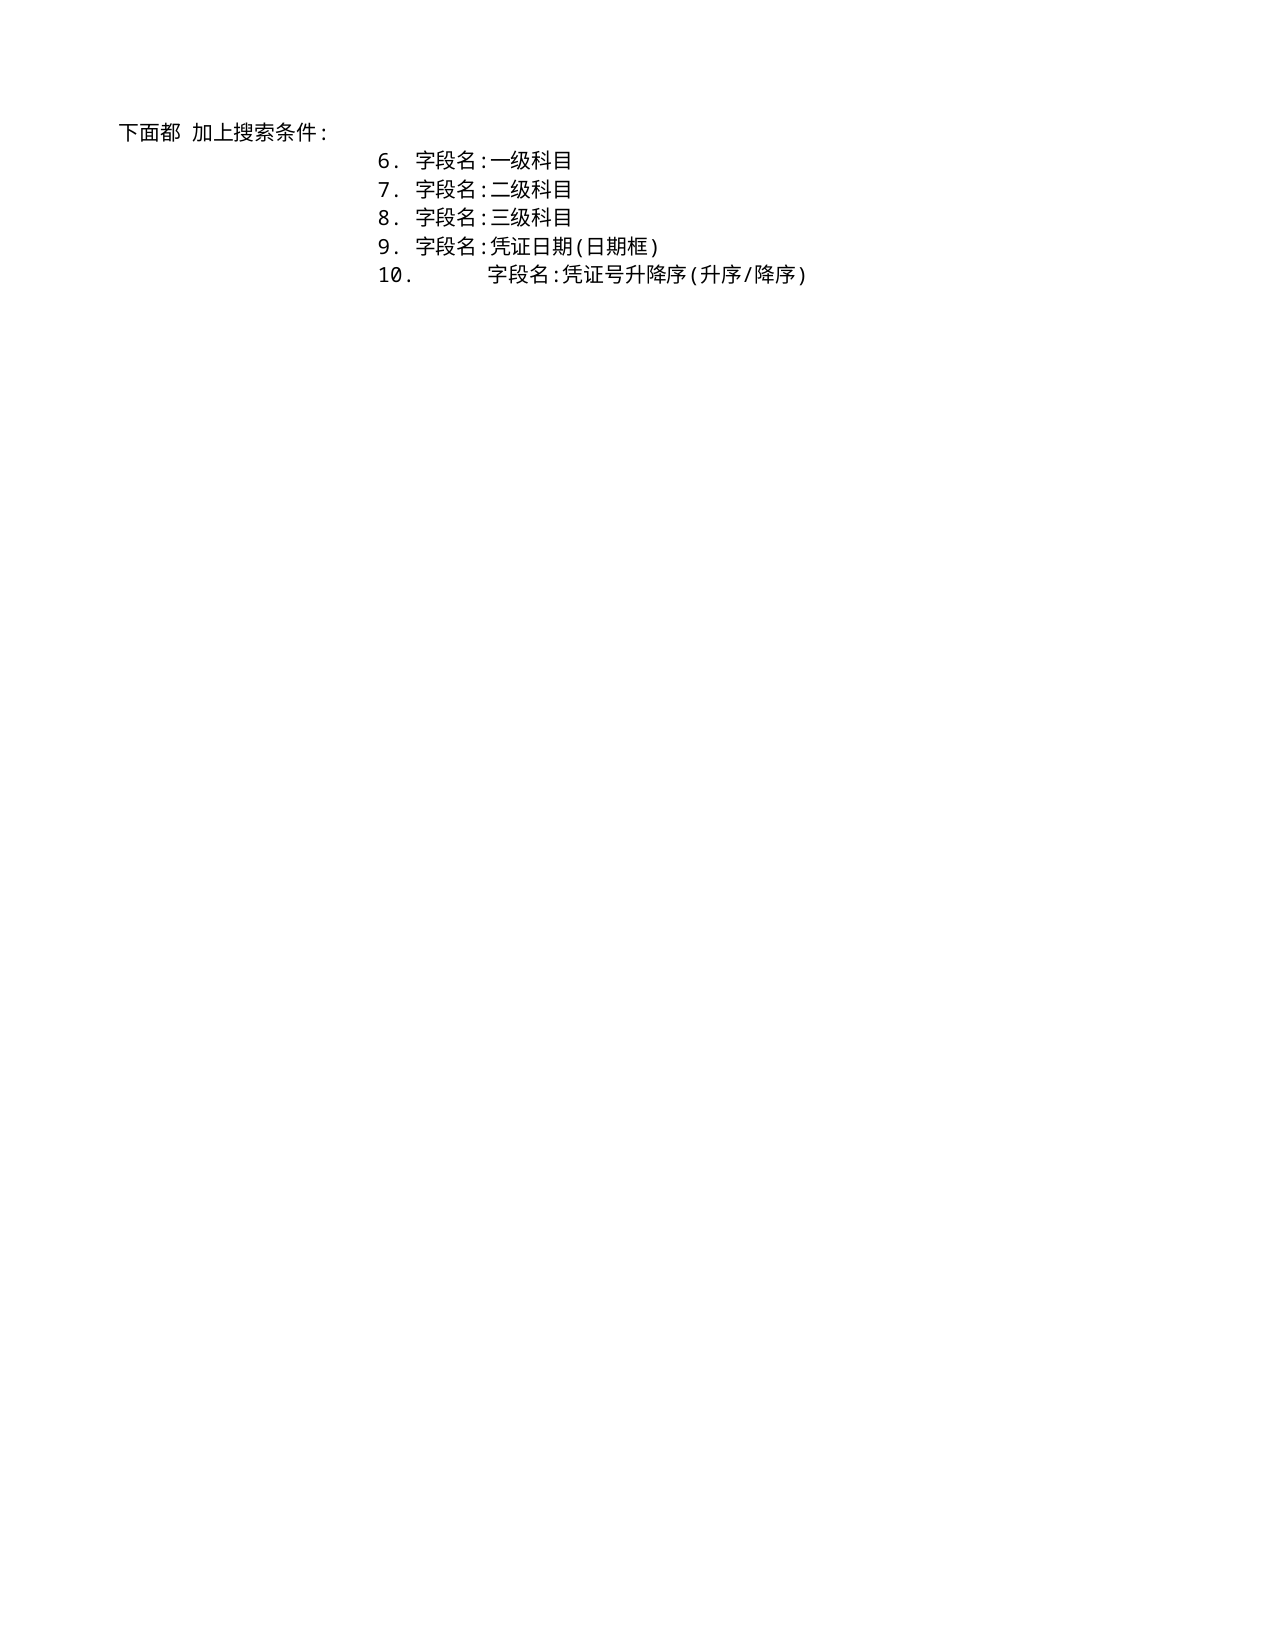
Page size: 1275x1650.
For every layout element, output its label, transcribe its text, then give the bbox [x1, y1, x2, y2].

list 字段名:一级科目 [377, 147, 1157, 175]
text 下面都 加上搜索条件: [118, 118, 1157, 147]
list 字段名:三级科目 [377, 203, 1157, 232]
list 字段名:凭证号升降序(升序/降序) [377, 260, 1157, 289]
list 字段名:凭证日期(日期框) [377, 232, 1157, 260]
list 字段名:二级科目 [377, 175, 1157, 203]
